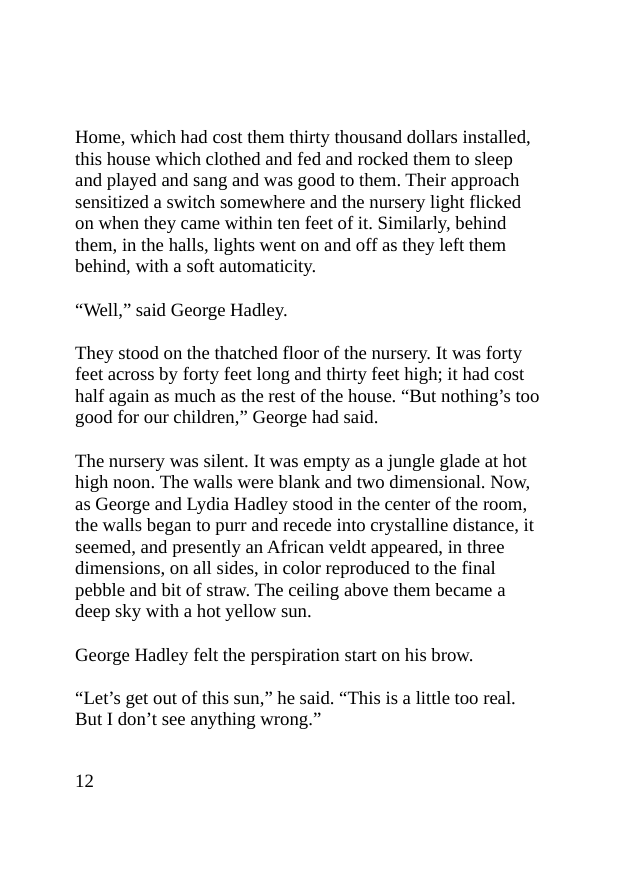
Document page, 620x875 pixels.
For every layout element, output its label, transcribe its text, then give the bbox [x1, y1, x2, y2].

text Home, which had cost them thirty thousand dollars installed, this house which clothed and fed and rocked them to sleep and played and sang and was good to them. Their approach sensitized a switch somewhere and the nursery light flicked on when they came within ten feet of it. Similarly, behind them, in the halls, lights went on and off as they left them behind, with a soft automaticity. “Well,” said George Hadley. They stood on the thatched floor of the nursery. It was forty feet across by forty feet long and thirty feet high; it had cost half again as much as the rest of the house. “But nothing’s too good for our children,” George had said. The nursery was silent. It was empty as a jungle glade at hot high noon. The walls were blank and two dimensional. Now, as George and Lydia Hadley stood in the center of the room, the walls began to purr and recede into crystalline distance, it seemed, and presently an African veldt appeared, in three dimensions, on all sides, in color reproduced to the final pebble and bit of straw. The ceiling above them became a deep sky with a hot yellow sun. George Hadley felt the perspiration start on his brow. “Let’s get out of this sun,” he said. “This is a little too real. But I don’t see anything wrong.” [75, 126, 544, 730]
